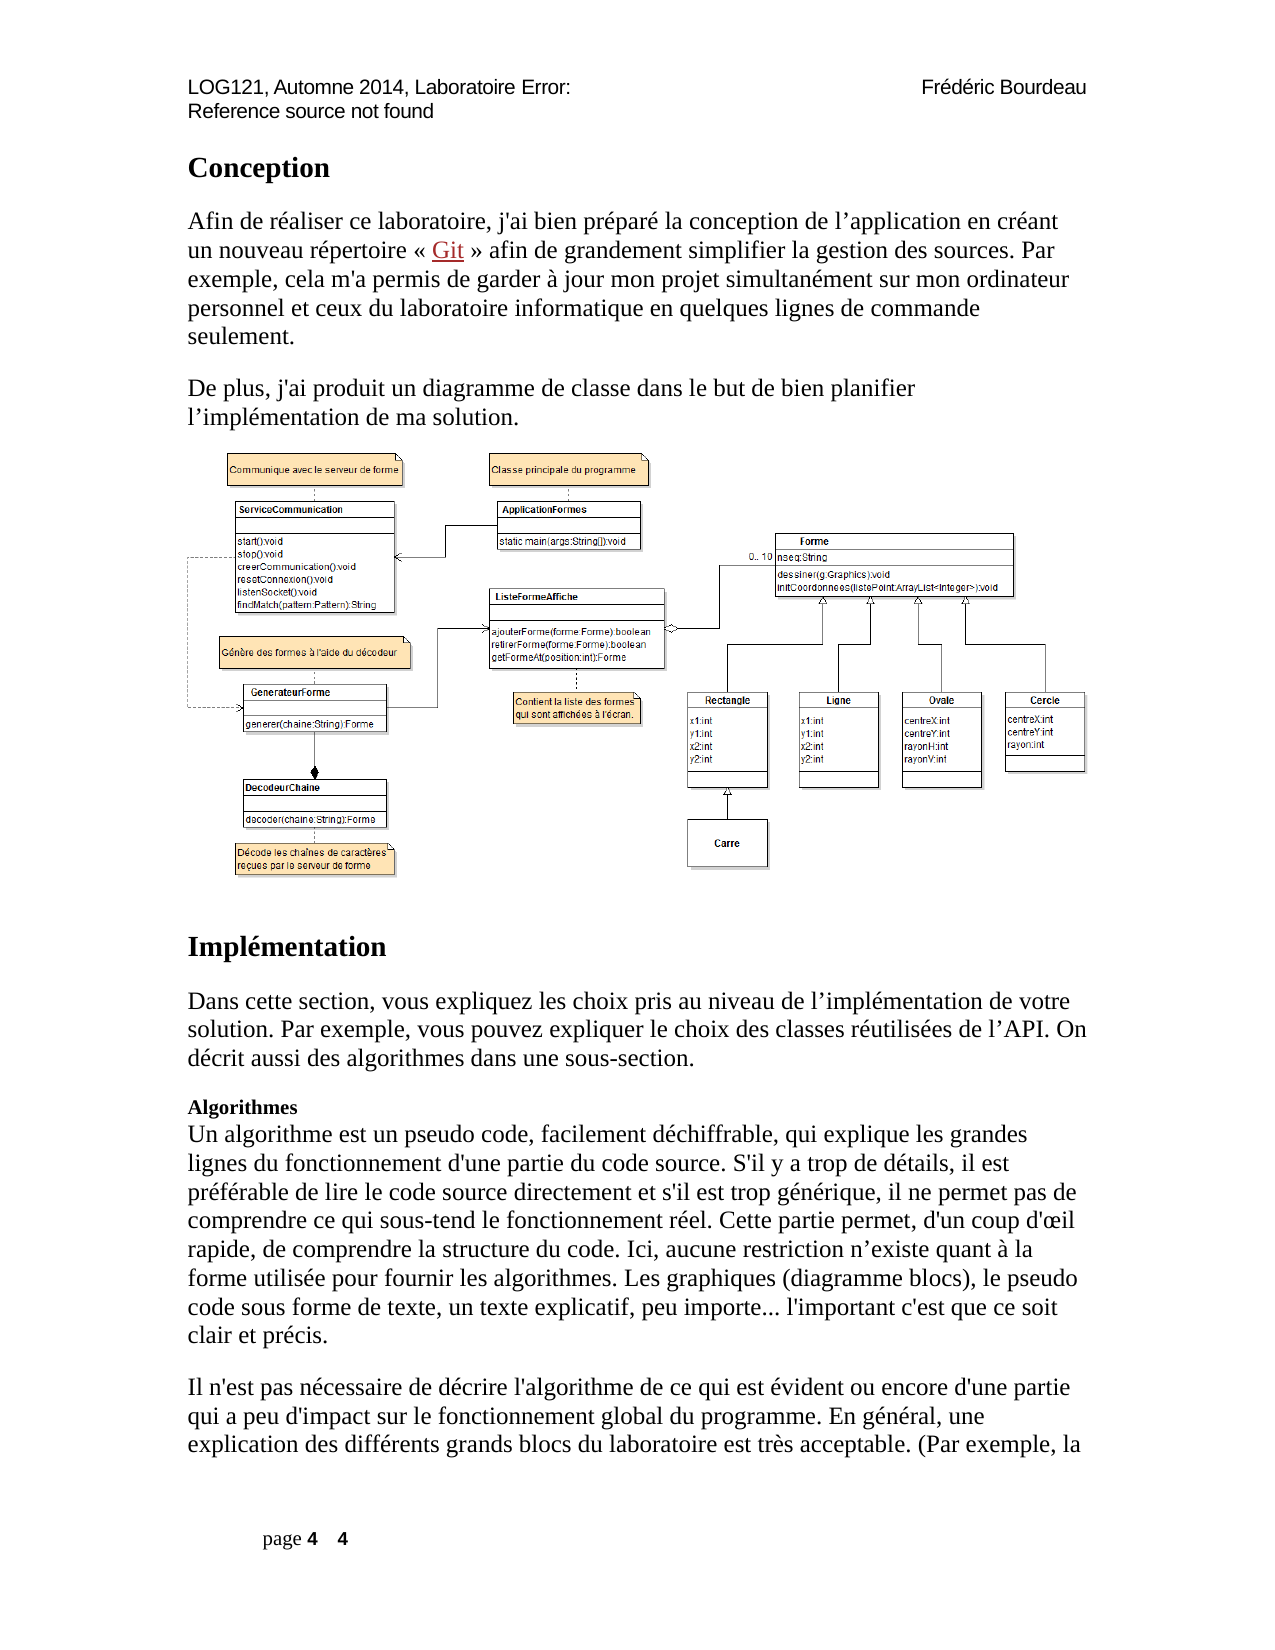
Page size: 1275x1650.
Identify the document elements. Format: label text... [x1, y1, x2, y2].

subtitle Implémentation [187, 929, 1087, 963]
text De plus, j'ai produit un diagramme de classe dans le but de bien planifier l’implémentation de ma solution. [187, 373, 1087, 431]
text Il n'est pas nécessaire de décrire l'algorithme de ce qui est évident ou encore d'une partie qui a peu d'impact sur le fonctionnement global du programme. En général, une explication des différents grands blocs du laboratoire est très acceptable. (Par exemple, la [187, 1372, 1087, 1458]
text Afin de réaliser ce laboratoire, j'ai bien préparé la conception de l’application en créant un nouveau répertoire « Git » afin de grandement simplifier la gestion des sources. Par exemple, cela m'a permis de garder à jour mon projet simultanément sur mon ordinateur personnel et ceux du laboratoire informatique en quelques lignes de commande seulement. [187, 206, 1087, 350]
picture [187, 453, 1088, 878]
subtitle Conception [187, 150, 1087, 183]
subtitle Algorithmes [187, 1095, 1087, 1119]
text Dans cette section, vous expliquez les choix pris au niveau de l’implémentation de votre solution. Par exemple, vous pouvez expliquer le choix des classes réutilisées de l’API. On décrit aussi des algorithmes dans une sous-section. [187, 986, 1087, 1072]
text Un algorithme est un pseudo code, facilement déchiffrable, qui explique les grandes lignes du fonctionnement d'une partie du code source. S'il y a trop de détails, il est préférable de lire le code source directement et s'il est trop générique, il ne permet pas de comprendre ce qui sous-tend le fonctionnement réel. Cette partie permet, d'un coup d'œil rapide, de comprendre la structure du code. Ici, aucune restriction n’existe quant à la forme utilisée pour fournir les algorithmes. Les graphiques (diagramme blocs), le pseudo code sous forme de texte, un texte explicatif, peu importe... l'important c'est que ce soit clair et précis. [187, 1119, 1087, 1349]
